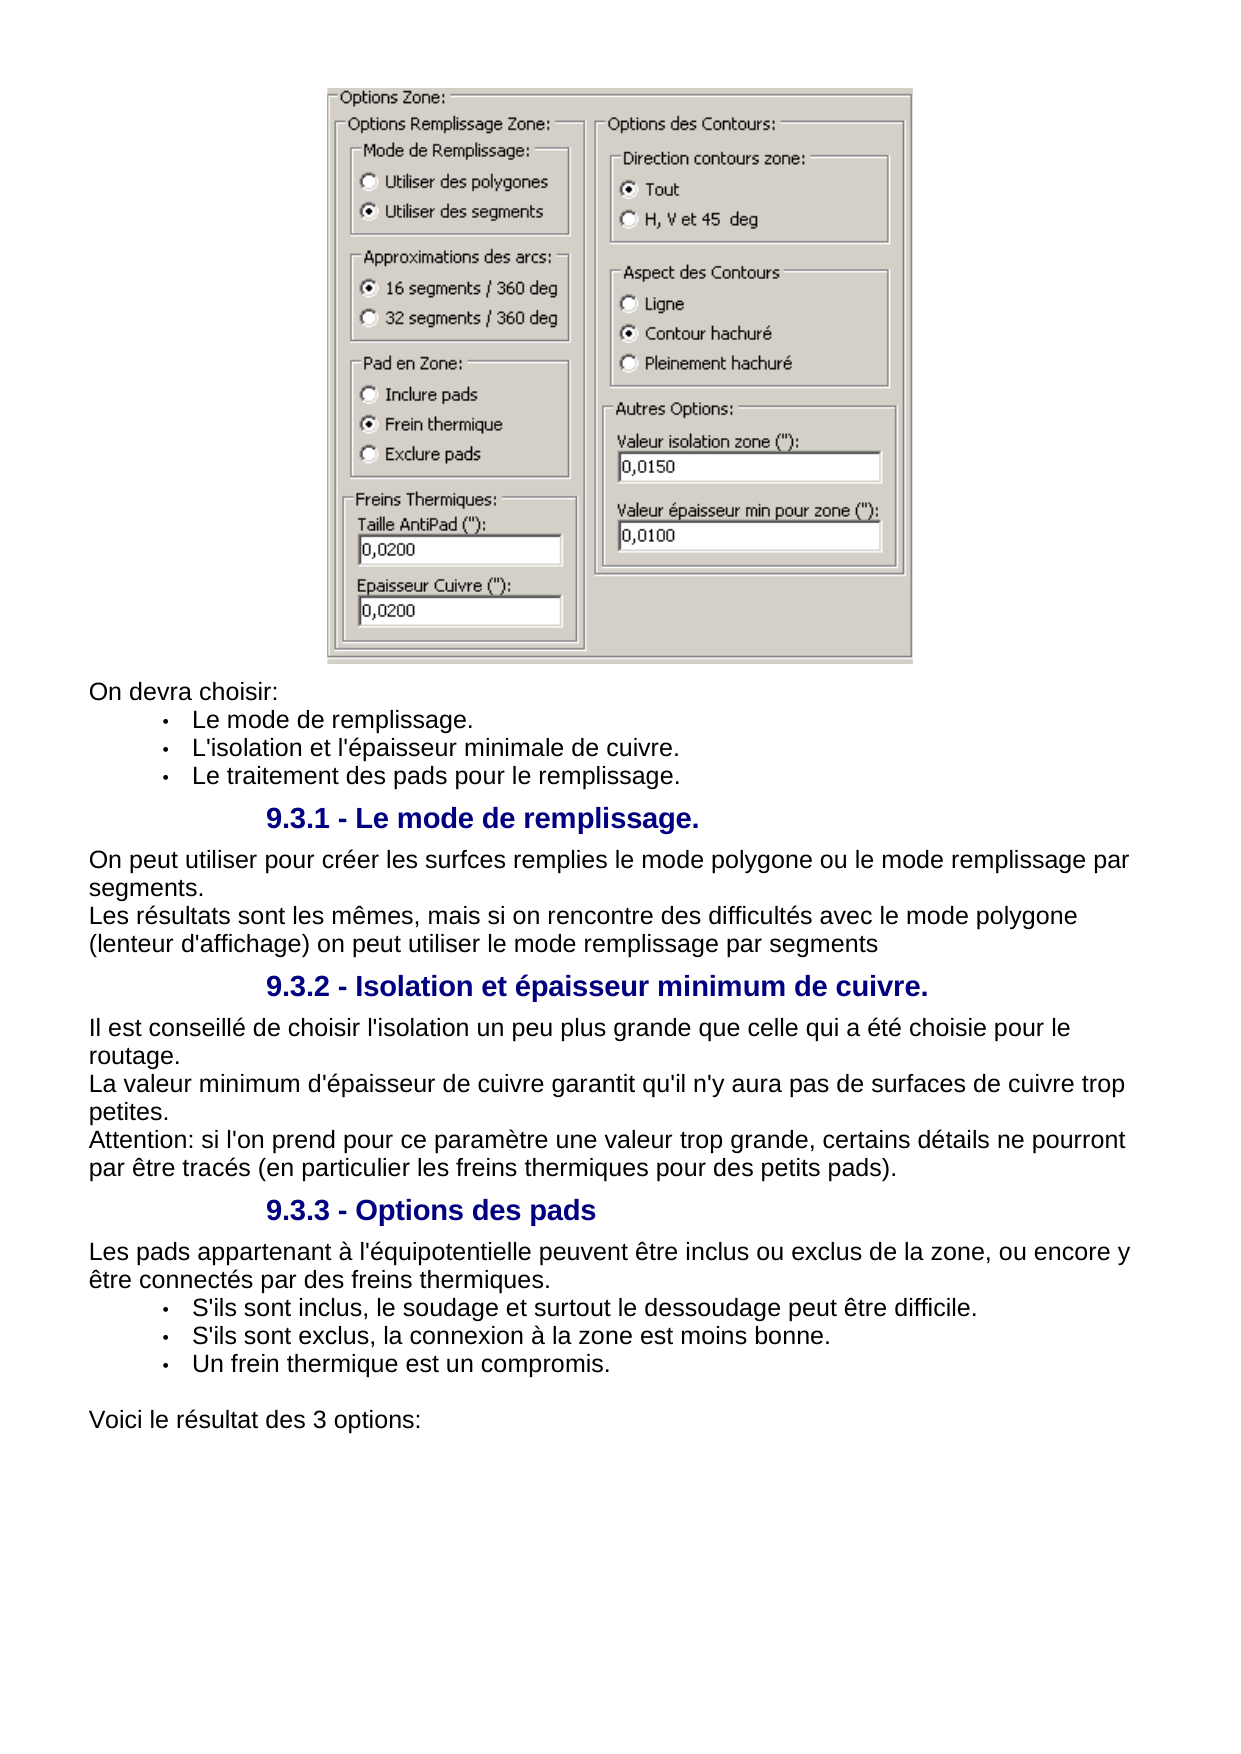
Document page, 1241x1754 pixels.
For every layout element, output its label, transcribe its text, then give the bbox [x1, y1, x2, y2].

list Le mode de remplissage. [162, 706, 1152, 734]
text Les résultats sont les mêmes, mais si on rencontre des difficultés avec le mode polygone (lenteur d'affichage) on peut utiliser le mode remplissage par segments [88, 902, 1152, 958]
list S'ils sont exclus, la connexion à la zone est moins bonne. [162, 1322, 1152, 1350]
subtitle Options des pads [207, 1194, 1152, 1226]
list L'isolation et l'épaisseur minimale de cuivre. [162, 734, 1152, 762]
text On peut utiliser pour créer les surfces remplies le mode polygone ou le mode remplissage par segments. [88, 846, 1152, 902]
list Un frein thermique est un compromis. [162, 1350, 1152, 1378]
text Voici le résultat des 3 options: [88, 1406, 1152, 1434]
text La valeur minimum d'épaisseur de cuivre garantit qu'il n'y aura pas de surfaces de cuivre trop petites. [88, 1070, 1152, 1126]
subtitle Isolation et épaisseur minimum de cuivre. [207, 970, 1152, 1002]
text Il est conseillé de choisir l'isolation un peu plus grande que celle qui a été choisie pour le routage. [88, 1014, 1152, 1070]
list Le traitement des pads pour le remplissage. [162, 762, 1152, 790]
text Attention: si l'on prend pour ce paramètre une valeur trop grande, certains détails ne pourront par être tracés (en particulier les freins thermiques pour des petits pads). [88, 1126, 1152, 1182]
picture [327, 88, 913, 664]
text On devra choisir: [88, 678, 1152, 706]
text Les pads appartenant à l'équipotentielle peuvent être inclus ou exclus de la zone, ou encore y être connectés par des freins thermiques. [88, 1238, 1152, 1294]
list S'ils sont inclus, le soudage et surtout le dessoudage peut être difficile. [162, 1294, 1152, 1322]
subtitle Le mode de remplissage. [207, 802, 1152, 834]
